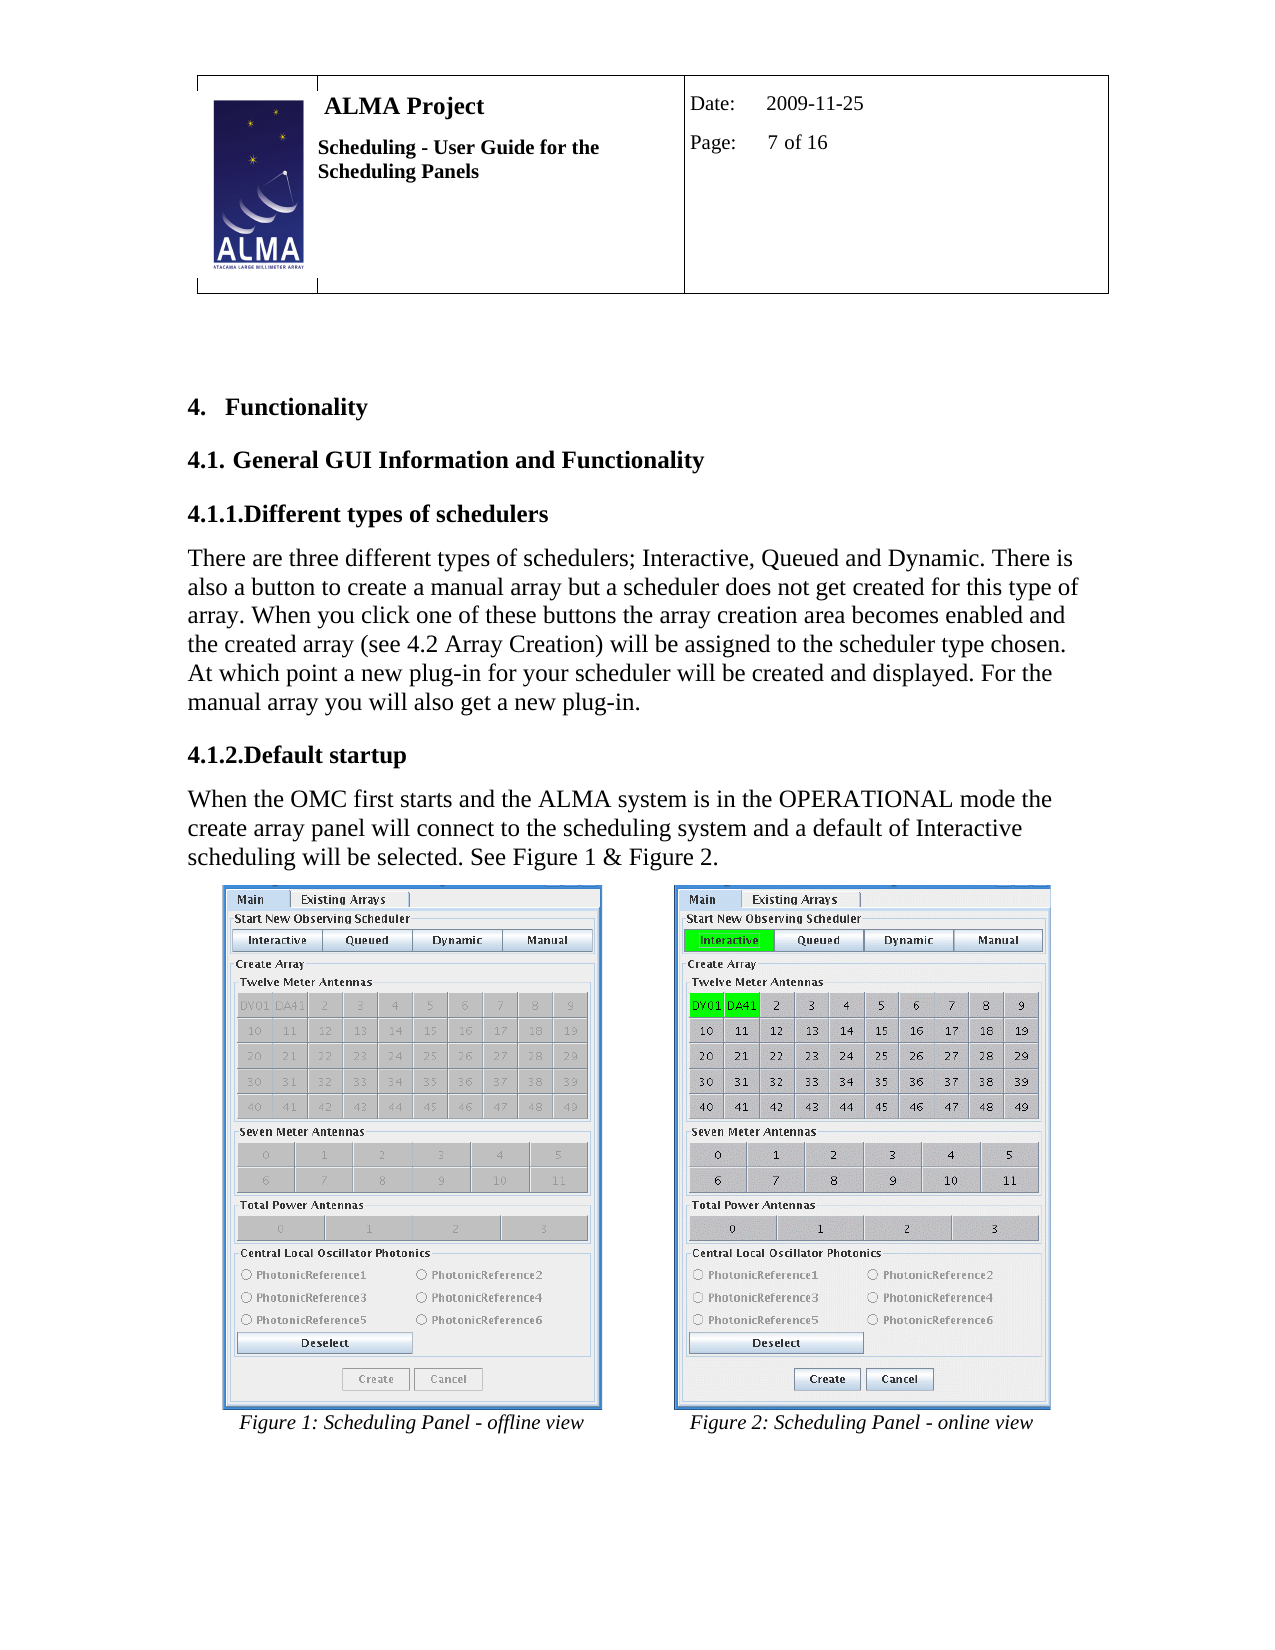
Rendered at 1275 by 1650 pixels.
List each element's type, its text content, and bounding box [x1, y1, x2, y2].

subtitle Default startup [187, 741, 1087, 769]
table_header [638, 886, 674, 1409]
subtitle Functionality [187, 392, 1087, 421]
text There are three different types of schedulers; Interactive, Queued and Dynamic. There is also a button to create a manual array but a scheduler does not get created for this type of array. When you click one of these buttons the array creation area becomes enabled and the created array (see 4.2 Array Creation) will be assigned to the scheduler type chosen. At which point a new plug-in for your scheduler will be created and displayed. For the manual array you will also get a new plug-in. [187, 543, 1087, 716]
table_header [638, 1410, 1087, 1478]
picture [222, 885, 603, 1410]
picture [213, 100, 304, 270]
table_header [188, 886, 637, 1478]
picture [674, 885, 1051, 1410]
subtitle Different types of schedulers [187, 499, 1087, 528]
text When the OMC first starts and the ALMA system is in the OPERATIONAL mode the create array panel will connect to the scheduling system and a default of Interactive scheduling will be selected. See Figure 1 & Figure 2. [187, 784, 1087, 871]
table_header [1051, 886, 1087, 1409]
subtitle General GUI Information and Functionality [187, 446, 1087, 474]
